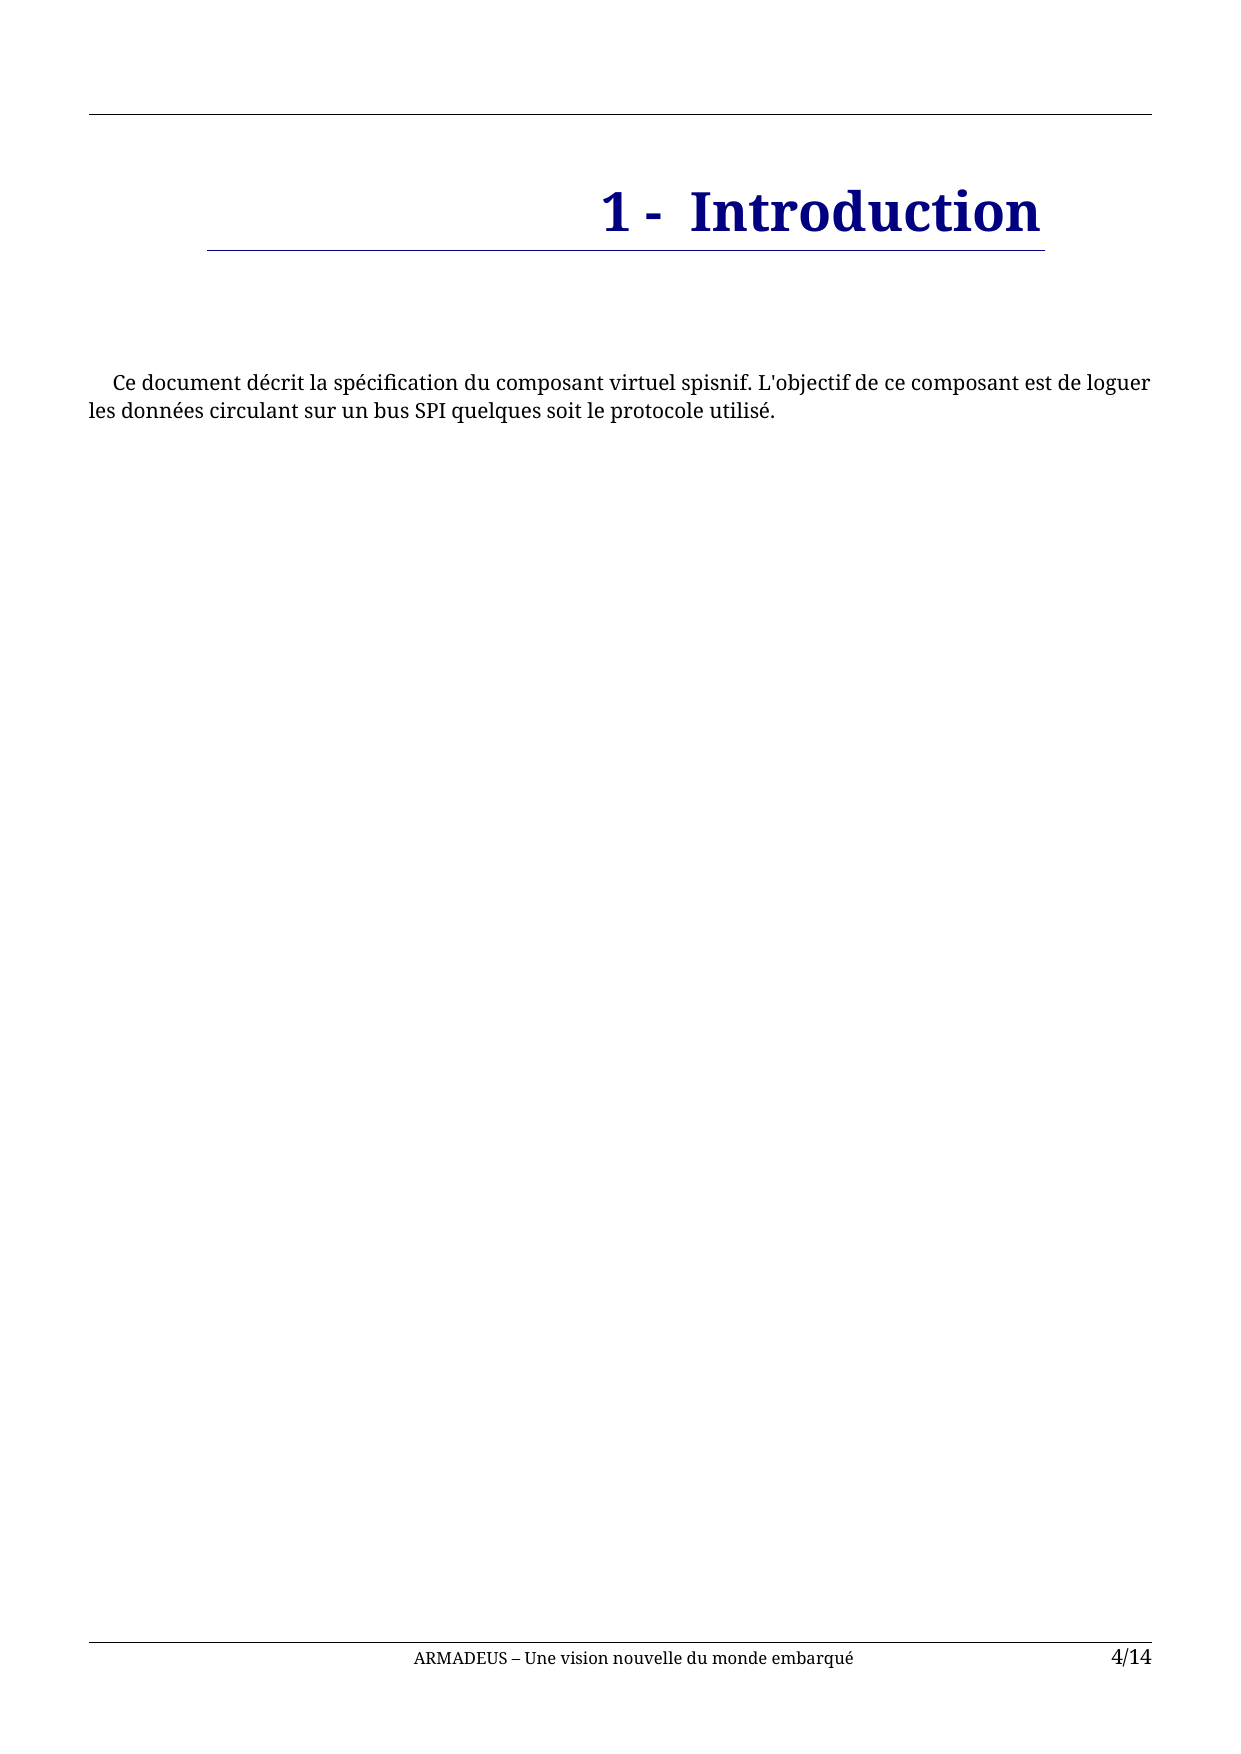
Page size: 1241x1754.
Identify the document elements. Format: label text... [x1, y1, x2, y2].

text Ce document décrit la spécification du composant virtuel spisnif. L'objectif de ce composant est de loguer les données circulant sur un bus SPI quelques soit le protocole utilisé. [88, 368, 1152, 425]
subtitle Introduction [207, 144, 1045, 250]
